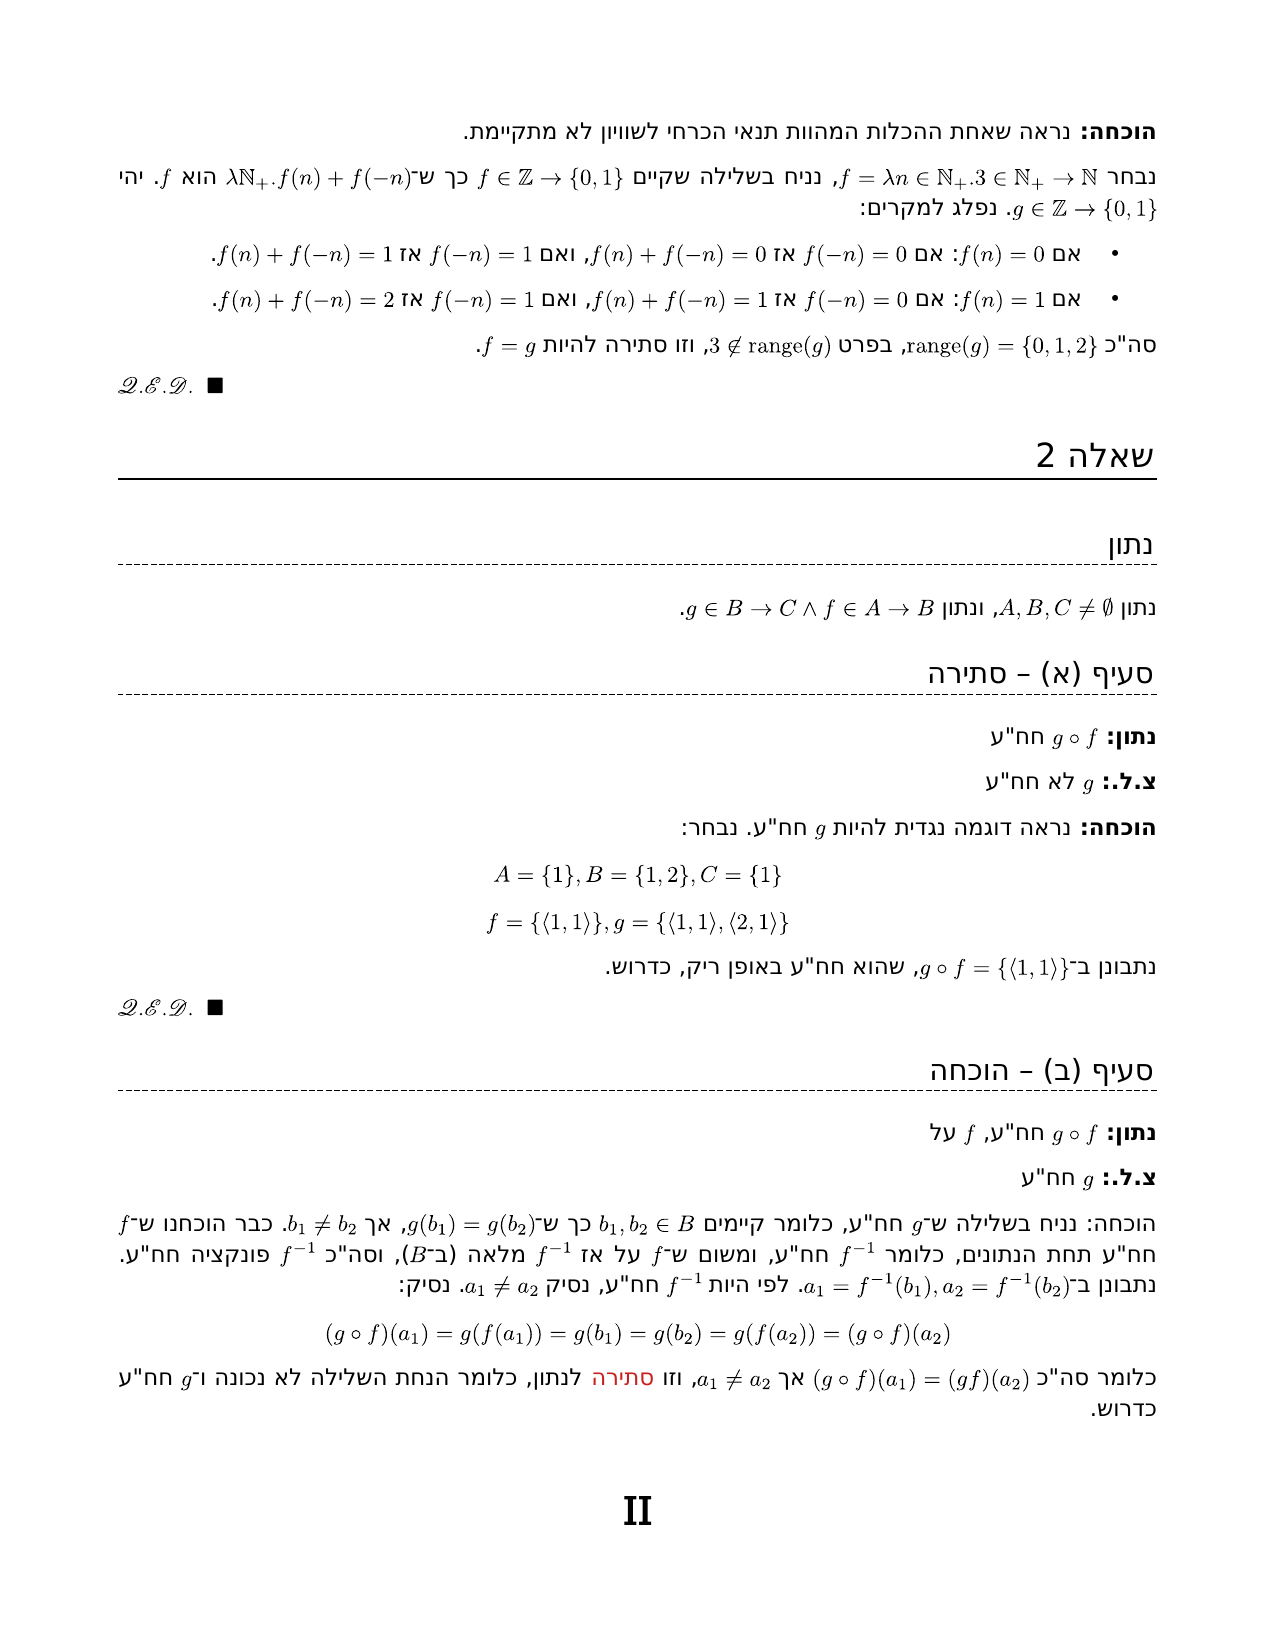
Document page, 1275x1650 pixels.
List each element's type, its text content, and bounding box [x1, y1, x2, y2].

text הוכחה: נראה שאחת ההכלות המהוות תנאי הכרחי לשוויון לא מתקיימת. [118, 118, 1157, 145]
text כלומר סה"כ אך , וזו סתירה לנתון, כלומר הנחת השלילה לא נכונה ו‏־ חח"ע כדרוש. [118, 1364, 1157, 1422]
text הוכחה: נראה דוגמה נגדית להיות חח"ע. נבחר: [118, 814, 1157, 840]
list אם : אם אז , ואם אז . [118, 240, 1119, 267]
subtitle נתון [118, 525, 1157, 564]
subtitle שאלה 2 [118, 433, 1157, 478]
list אם : אם אז , ואם אז . [118, 286, 1119, 313]
text נתון , ונתון . [118, 594, 1157, 621]
text נתון: חח"ע [118, 723, 1157, 750]
text סה"כ , בפרט , וזו סתירה להיות . [118, 331, 1157, 358]
subtitle סעיף (ב) – הוכחה [118, 1050, 1157, 1090]
text צ.ל.: חח"ע [118, 1164, 1157, 1191]
text נבחר , נניח בשלילה שקיים כך ש־ הוא . יהי . נפלג למקרים: [118, 163, 1157, 221]
subtitle סעיף (א) – סתירה [118, 654, 1157, 694]
text נתבונן ב־, שהוא חח"ע באופן ריק, כדרוש. [118, 953, 1157, 981]
text הוכחה: נניח בשלילה ש־ חח"ע, כלומר קיימים כך ש־, אך . כבר הוכחנו ש־ חח"ע תחת הנתונים, כלומר חח"ע, ומשום ש־ על אז מלאה (ב־), וסה"כ פונקציה חח"ע. נתבונן ב־. לפי היות חח"ע, נסיק . נסיק: [118, 1210, 1157, 1299]
text נתון: חח"ע, על [118, 1119, 1157, 1146]
text צ.ל.: לא חח"ע [118, 768, 1157, 795]
